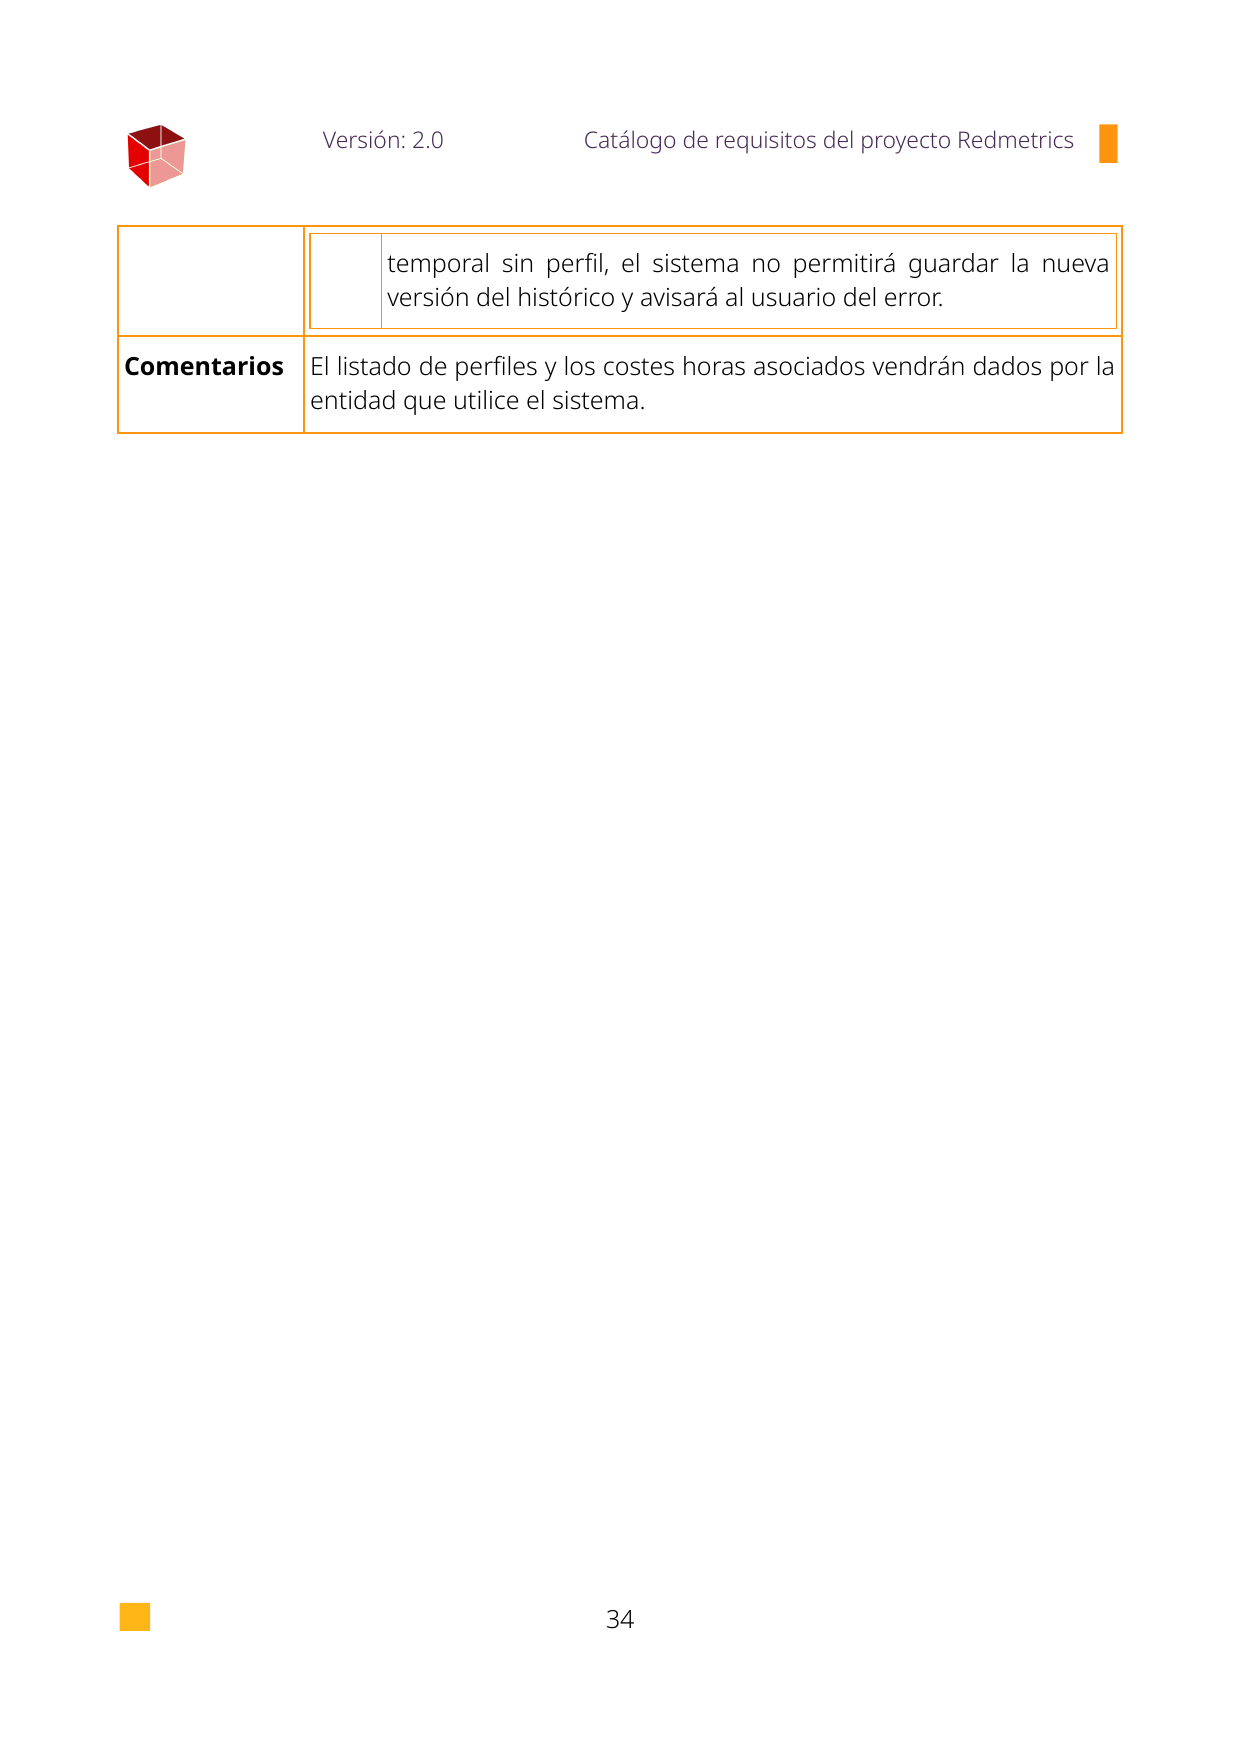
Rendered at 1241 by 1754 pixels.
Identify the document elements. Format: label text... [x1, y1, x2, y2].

table_cell El listado de perfiles y los costes horas asociados vendrán dados por la entidad que utilice el sistema. [305, 337, 1121, 432]
table_cell temporal sin perfil, el sistema no permitirá guardar la nueva versión del histórico y avisará al usuario del error. [382, 234, 1116, 328]
table_cell [311, 234, 381, 328]
table_cell [119, 227, 303, 335]
picture [123, 123, 189, 189]
table_cell Comentarios [119, 337, 303, 432]
table_cell [305, 227, 1121, 335]
